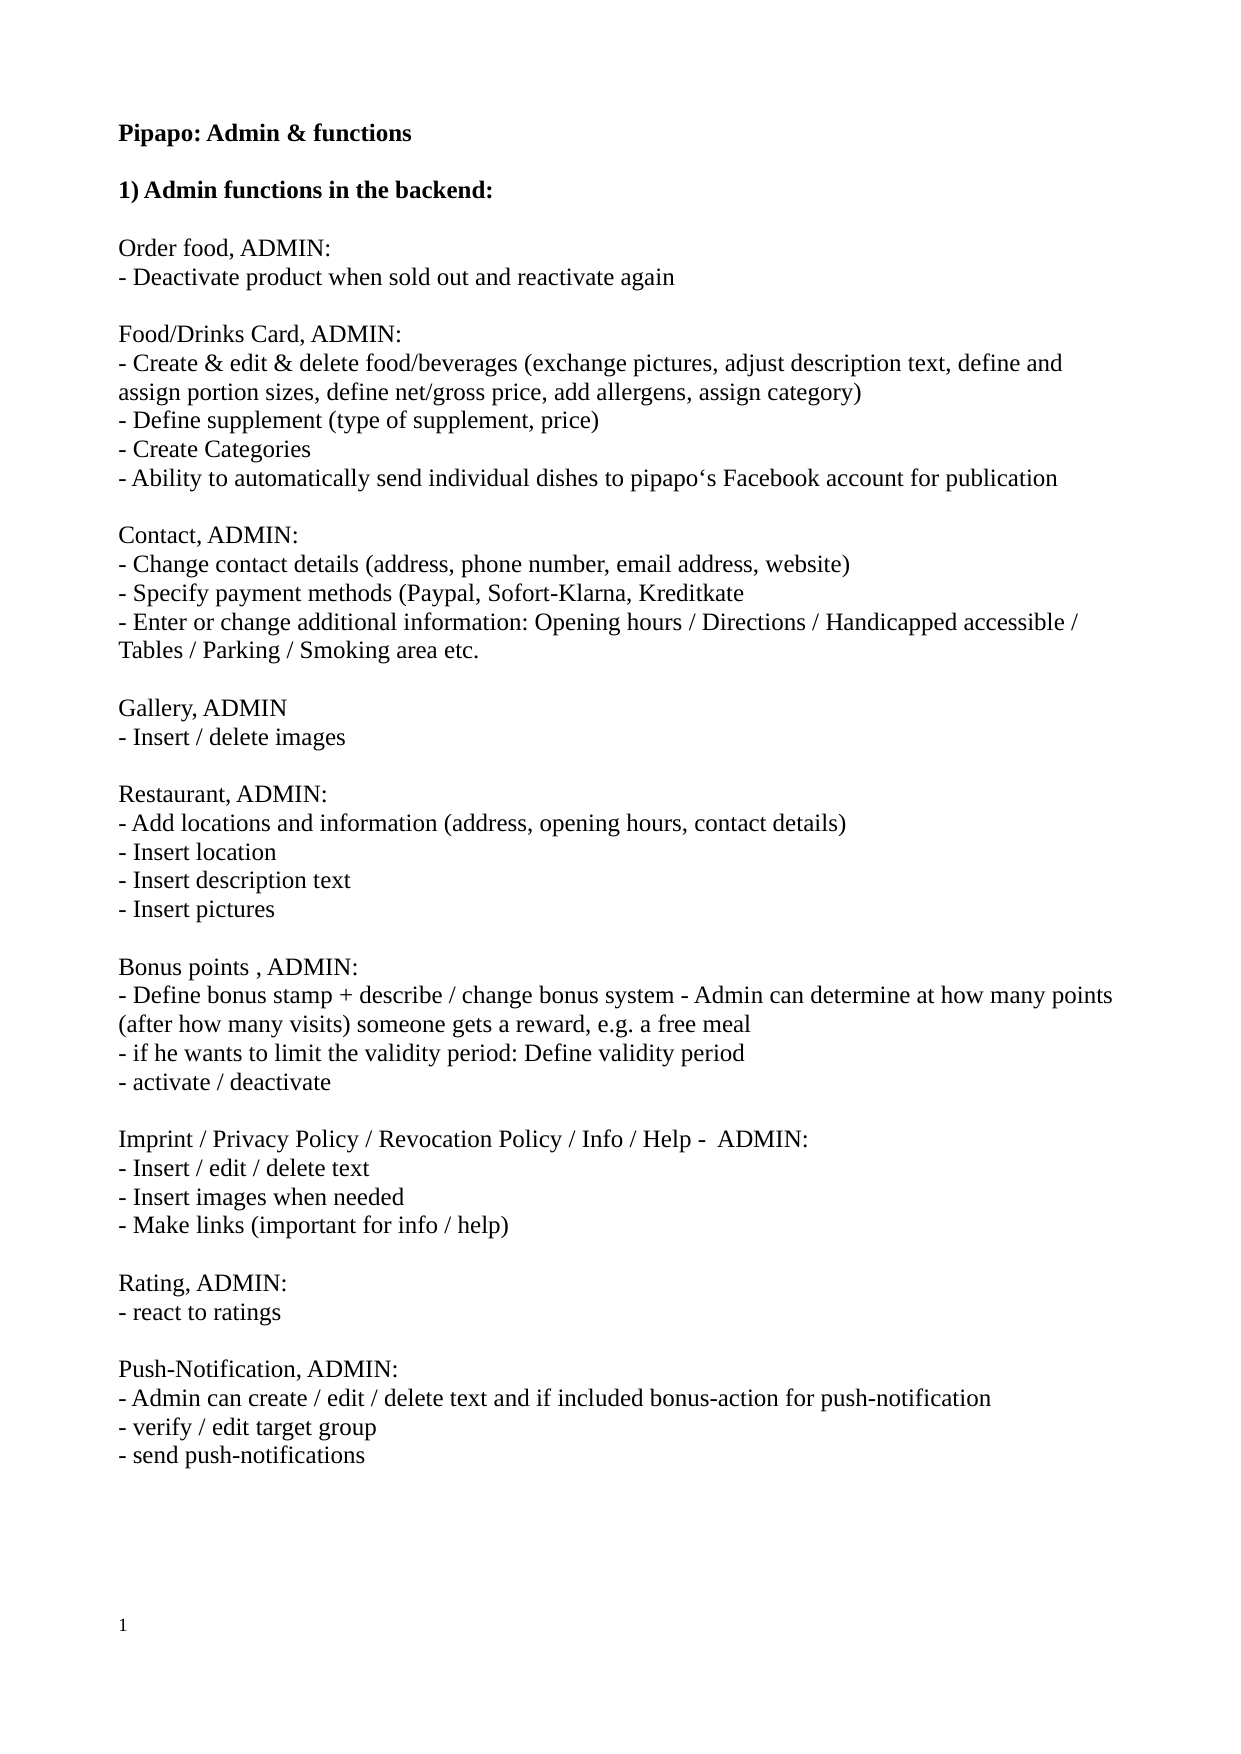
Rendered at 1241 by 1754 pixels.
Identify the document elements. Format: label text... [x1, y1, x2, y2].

text Order food, ADMIN: [118, 233, 1122, 262]
text - Add locations and information (address, opening hours, contact details) [118, 808, 1122, 837]
text Contact, ADMIN: [118, 521, 1122, 549]
text - Create Categories [118, 434, 1122, 463]
text Restaurant, ADMIN: [118, 779, 1122, 808]
text - Make links (important for info / help) [118, 1211, 1122, 1239]
text - Change contact details (address, phone number, email address, website) [118, 549, 1122, 578]
text - Enter or change additional information: Opening hours / Directions / Handicapped accessible / Tables / Parking / Smoking area etc. [118, 607, 1122, 664]
text Pipapo: Admin & functions [118, 118, 1122, 147]
text - Create & edit & delete food/beverages (exchange pictures, adjust description text, define and assign portion sizes, define net/gross price, add allergens, assign category) [118, 348, 1122, 406]
text Bonus points , ADMIN: [118, 952, 1122, 981]
text - Define supplement (type of supplement, price) [118, 406, 1122, 434]
text - activate / deactivate [118, 1067, 1122, 1096]
text - Admin can create / edit / delete text and if included bonus-action for push-notification [118, 1383, 1122, 1412]
text - Insert / edit / delete text [118, 1153, 1122, 1182]
text Push-Notification, ADMIN: [118, 1354, 1122, 1383]
text Gallery, ADMIN [118, 693, 1122, 722]
text - send push-notifications [118, 1441, 1122, 1469]
text - if he wants to limit the validity period: Define validity period [118, 1038, 1122, 1067]
text Rating, ADMIN: [118, 1268, 1122, 1297]
text - Define bonus stamp + describe / change bonus system - Admin can determine at how many points (after how many visits) someone gets a reward, e.g. a free meal [118, 981, 1122, 1038]
text - react to ratings [118, 1297, 1122, 1326]
text - Deactivate product when sold out and reactivate again [118, 262, 1122, 291]
text Food/Drinks Card, ADMIN: [118, 319, 1122, 348]
text 1) Admin functions in the backend: [118, 176, 1122, 204]
text - Insert description text [118, 866, 1122, 894]
text - Insert / delete images [118, 722, 1122, 751]
text Imprint / Privacy Policy / Revocation Policy / Info / Help - ADMIN: [118, 1124, 1122, 1153]
text - Insert images when needed [118, 1182, 1122, 1211]
text - Insert pictures [118, 894, 1122, 923]
text - Specify payment methods (Paypal, Sofort-Klarna, Kreditkate [118, 578, 1122, 607]
text - verify / edit target group [118, 1412, 1122, 1441]
text - Ability to automatically send individual dishes to pipapo‘s Facebook account for publication [118, 463, 1122, 492]
text - Insert location [118, 837, 1122, 866]
